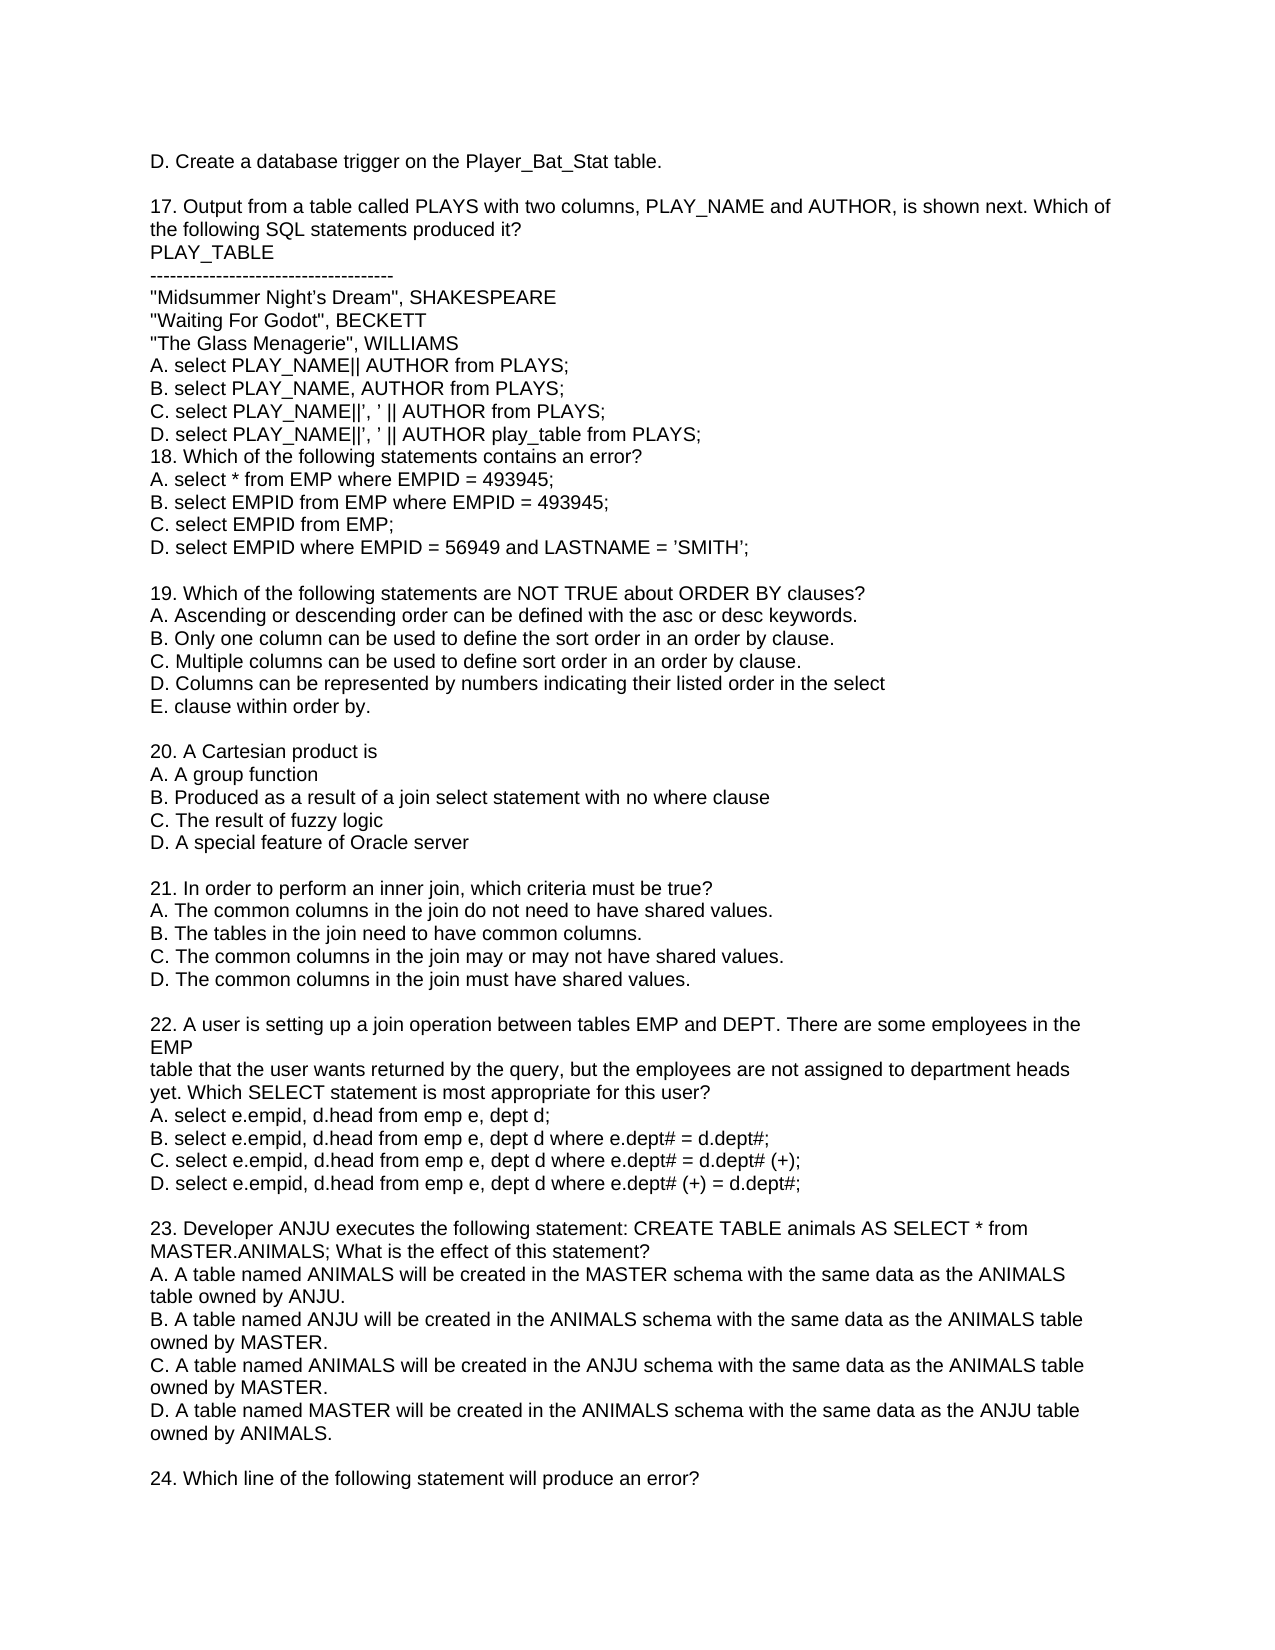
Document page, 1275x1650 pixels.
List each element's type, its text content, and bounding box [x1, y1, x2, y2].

text B. Only one column can be used to define the sort order in an order by clause. [150, 627, 1125, 649]
text B. Produced as a result of a join select statement with no where clause [150, 786, 1125, 808]
text 23. Developer ANJU executes the following statement: CREATE TABLE animals AS SELECT * from [150, 1217, 1125, 1240]
text B. A table named ANJU will be created in the ANIMALS schema with the same data as the ANIMALS table [150, 1308, 1125, 1331]
text the following SQL statements produced it? [150, 218, 1125, 241]
text D. Create a database trigger on the Player_Bat_Stat table. [150, 150, 1125, 173]
text table owned by ANJU. [150, 1285, 1125, 1308]
text D. select PLAY_NAME||’, ’ || AUTHOR play_table from PLAYS; [150, 422, 1125, 445]
text A. select PLAY_NAME|| AUTHOR from PLAYS; [150, 354, 1125, 377]
text A. A group function [150, 763, 1125, 786]
text 21. In order to perform an inner join, which criteria must be true? [150, 877, 1125, 899]
text D. select e.empid, d.head from emp e, dept d where e.dept# (+) = d.dept#; [150, 1172, 1125, 1194]
text D. A special feature of Oracle server [150, 831, 1125, 854]
text B. The tables in the join need to have common columns. [150, 922, 1125, 945]
text 19. Which of the following statements are NOT TRUE about ORDER BY clauses? [150, 581, 1125, 604]
text D. select EMPID where EMPID = 56949 and LASTNAME = ’SMITH’; [150, 536, 1125, 559]
text 17. Output from a table called PLAYS with two columns, PLAY_NAME and AUTHOR, is shown next. Which of [150, 195, 1125, 218]
text B. select EMPID from EMP where EMPID = 493945; [150, 491, 1125, 513]
text D. A table named MASTER will be created in the ANIMALS schema with the same data as the ANJU table [150, 1399, 1125, 1422]
text C. select e.empid, d.head from emp e, dept d where e.dept# = d.dept# (+); [150, 1149, 1125, 1172]
text owned by MASTER. [150, 1331, 1125, 1353]
text 18. Which of the following statements contains an error? [150, 445, 1125, 468]
text "The Glass Menagerie", WILLIAMS [150, 332, 1125, 354]
text "Midsummer Night’s Dream", SHAKESPEARE [150, 286, 1125, 309]
text C. select EMPID from EMP; [150, 513, 1125, 536]
text PLAY_TABLE [150, 241, 1125, 263]
text yet. Which SELECT statement is most appropriate for this user? [150, 1081, 1125, 1104]
text A. The common columns in the join do not need to have shared values. [150, 899, 1125, 922]
text 24. Which line of the following statement will produce an error? [150, 1467, 1125, 1490]
text table that the user wants returned by the query, but the employees are not assigned to department heads [150, 1058, 1125, 1081]
text A. select e.empid, d.head from emp e, dept d; [150, 1104, 1125, 1126]
text B. select PLAY_NAME, AUTHOR from PLAYS; [150, 377, 1125, 400]
text MASTER.ANIMALS; What is the effect of this statement? [150, 1240, 1125, 1263]
text C. A table named ANIMALS will be created in the ANJU schema with the same data as the ANIMALS table [150, 1353, 1125, 1376]
text A. A table named ANIMALS will be created in the MASTER schema with the same data as the ANIMALS [150, 1263, 1125, 1285]
text C. Multiple columns can be used to define sort order in an order by clause. [150, 649, 1125, 672]
text owned by ANIMALS. [150, 1422, 1125, 1444]
text D. Columns can be represented by numbers indicating their listed order in the select [150, 672, 1125, 695]
text C. select PLAY_NAME||’, ’ || AUTHOR from PLAYS; [150, 400, 1125, 422]
text 22. A user is setting up a join operation between tables EMP and DEPT. There are some employees in the EMP [150, 1013, 1125, 1058]
text E. clause within order by. [150, 695, 1125, 718]
text D. The common columns in the join must have shared values. [150, 967, 1125, 990]
text C. The common columns in the join may or may not have shared values. [150, 945, 1125, 967]
text A. select * from EMP where EMPID = 493945; [150, 468, 1125, 491]
text "Waiting For Godot", BECKETT [150, 309, 1125, 332]
text owned by MASTER. [150, 1376, 1125, 1399]
text A. Ascending or descending order can be defined with the asc or desc keywords. [150, 604, 1125, 627]
text C. The result of fuzzy logic [150, 808, 1125, 831]
text 20. A Cartesian product is [150, 740, 1125, 763]
text ------------------------------------- [150, 263, 1125, 286]
text B. select e.empid, d.head from emp e, dept d where e.dept# = d.dept#; [150, 1126, 1125, 1149]
